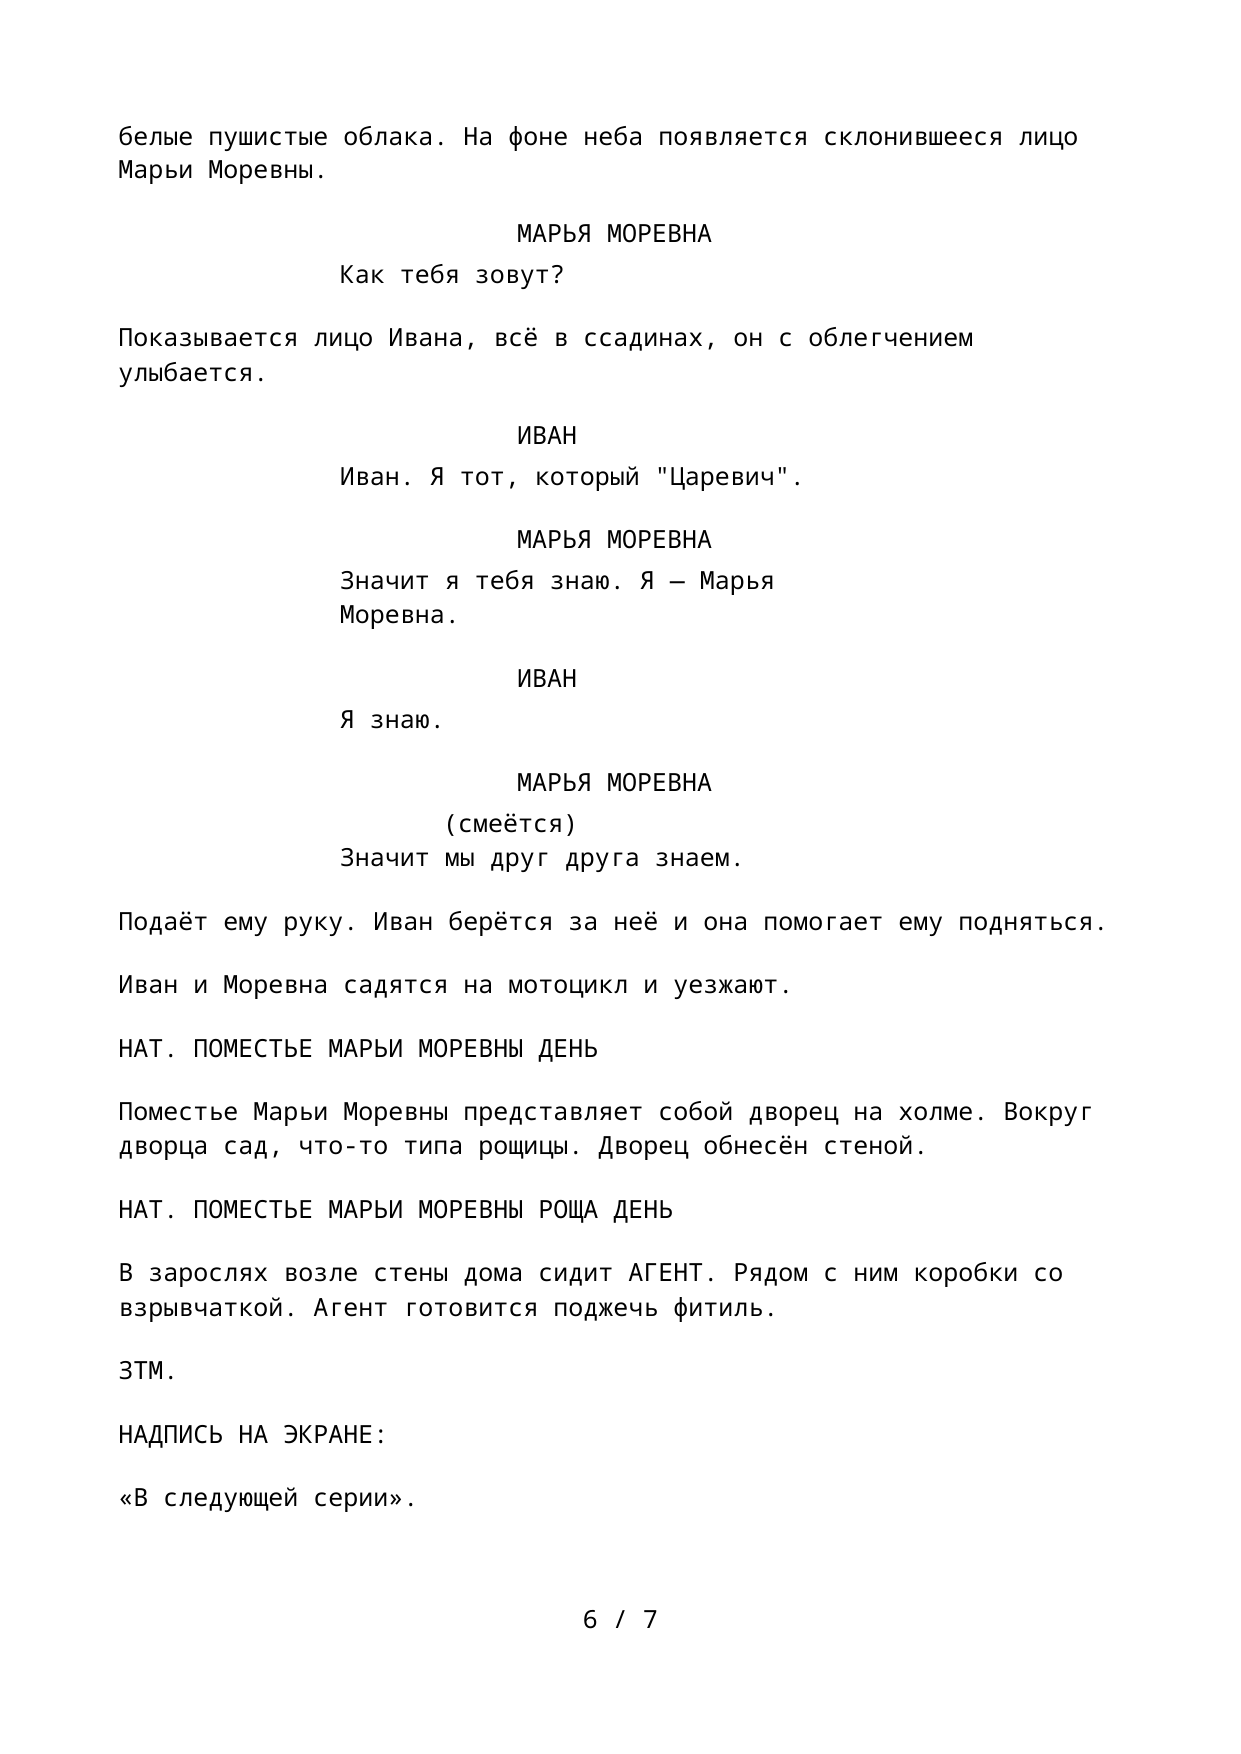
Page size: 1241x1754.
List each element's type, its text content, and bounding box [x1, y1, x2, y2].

text МАРЬЯ МОРЕВНА [517, 522, 1122, 556]
text Значит мы друг друга знаем. [339, 840, 901, 874]
text (смеётся) [443, 806, 901, 840]
text Я знаю. [339, 701, 901, 735]
text Иван. Я тот, который "Царевич". [339, 458, 901, 493]
text «В следующей серии». [118, 1480, 1122, 1514]
text НАТ. ПОМЕСТЬЕ МАРЬИ МОРЕВНЫ ДЕНЬ [118, 1030, 1122, 1064]
text Показывается лицо Ивана, всё в ссадинах, он с облегчением улыбается. [118, 320, 1122, 388]
text НАДПИСЬ НА ЭКРАНЕ: [118, 1416, 1122, 1450]
text Иван и Моревна садятся на мотоцикл и уезжают. [118, 967, 1122, 1001]
text МАРЬЯ МОРЕВНА [517, 765, 1122, 799]
text МАРЬЯ МОРЕВНА [517, 216, 1122, 250]
text Как тебя зовут? [339, 257, 901, 291]
text Значит я тебя знаю. Я — Марья Моревна. [339, 563, 901, 631]
text ИВАН [517, 418, 1122, 452]
text В зарослях возле стены дома сидит АГЕНТ. Рядом с ним коробки со взрывчаткой. Агент готовится поджечь фитиль. [118, 1255, 1122, 1323]
text белые пушистые облака. На фоне неба появляется склонившееся лицо Марьи Моревны. [118, 118, 1122, 186]
text Поместье Марьи Моревны представляет собой дворец на холме. Вокруг дворца сад, что-то типа рощицы. Дворец обнесён стеной. [118, 1094, 1122, 1162]
text НАТ. ПОМЕСТЬЕ МАРЬИ МОРЕВНЫ РОЩА ДЕНЬ [118, 1192, 1122, 1226]
text ЗТМ. [118, 1353, 1122, 1387]
text Подаёт ему руку. Иван берётся за неё и она помогает ему подняться. [118, 903, 1122, 937]
text ИВАН [517, 661, 1122, 694]
